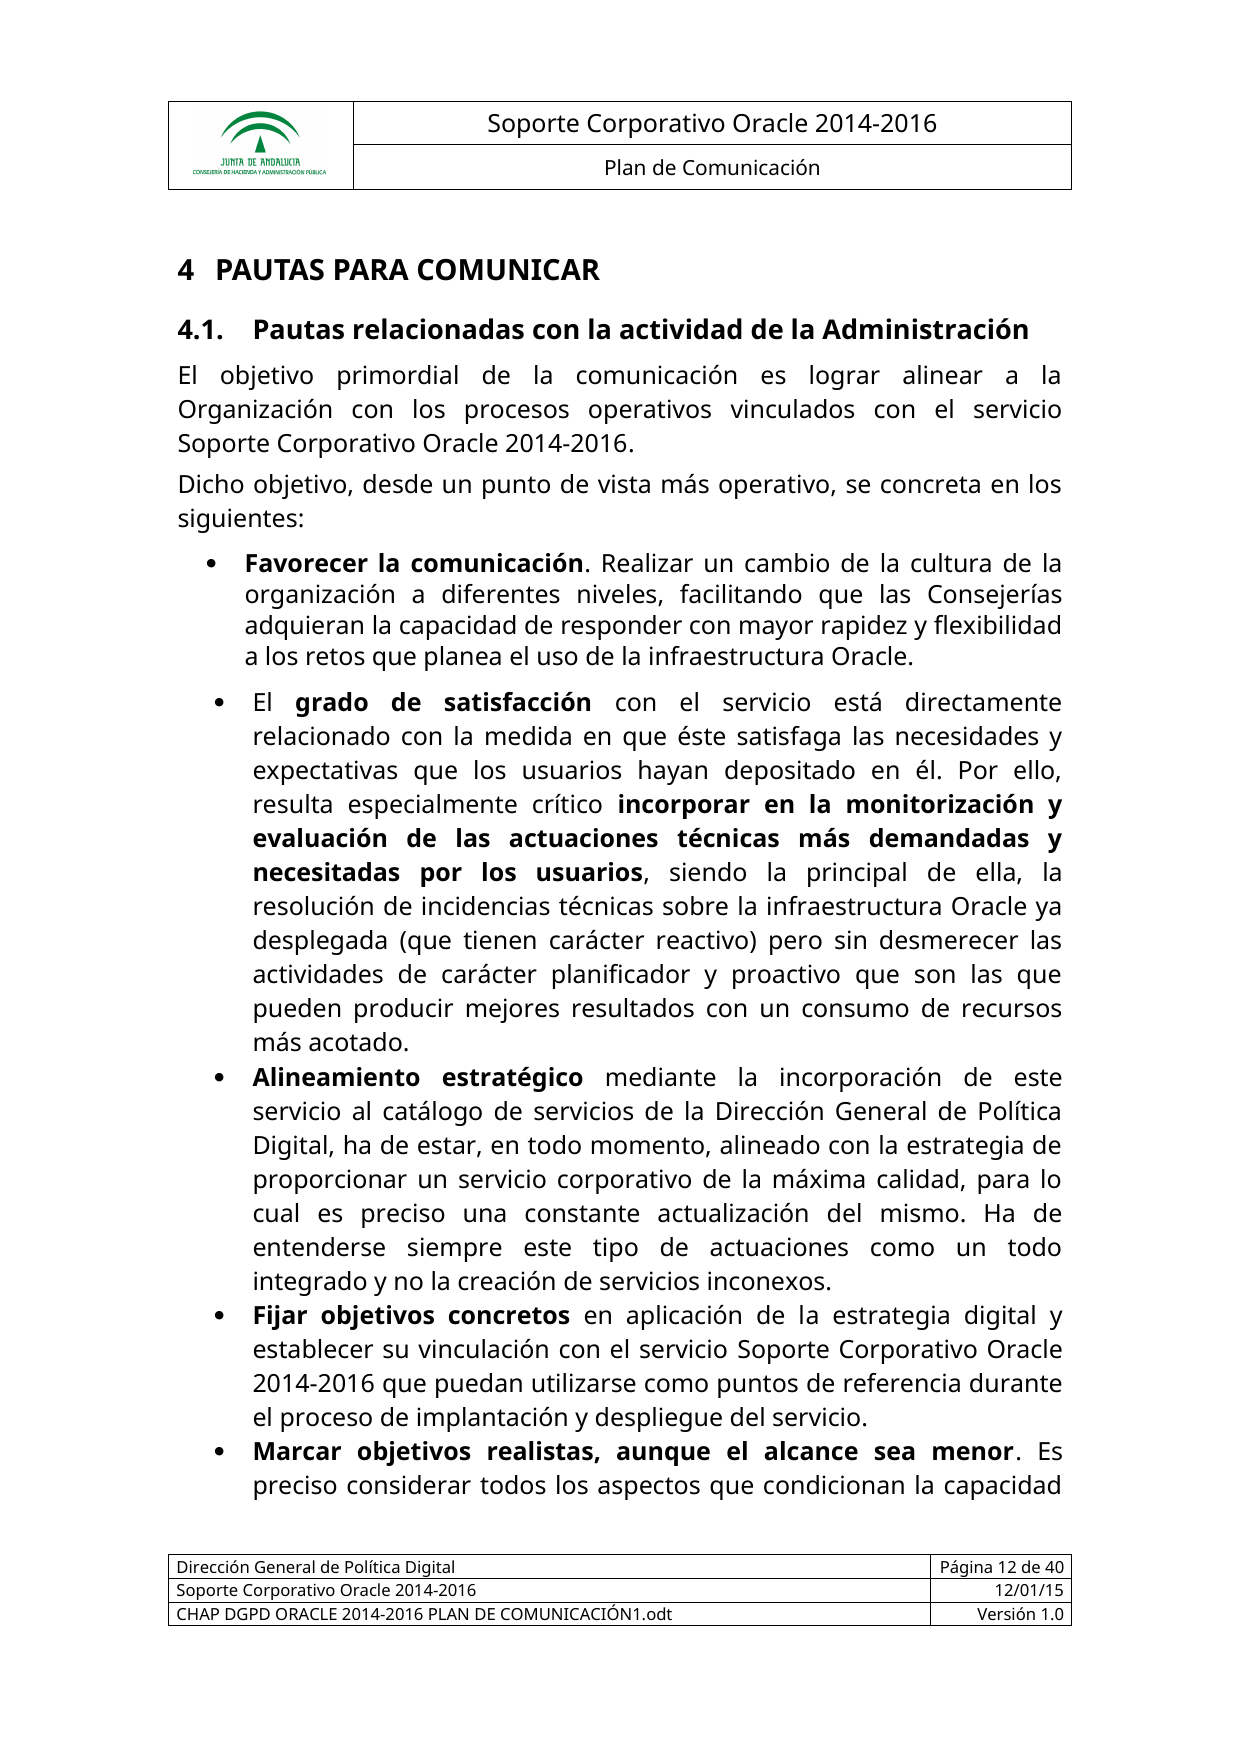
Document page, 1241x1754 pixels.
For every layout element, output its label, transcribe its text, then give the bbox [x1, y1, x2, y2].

text Dicho objetivo, desde un punto de vista más operativo, se concreta en los siguientes: [177, 466, 1063, 534]
subtitle Pautas relacionadas con la actividad de la Administración [177, 314, 1063, 345]
list Fijar objetivos concretos en aplicación de la estrategia digital y establecer su vinculación con el servicio Soporte Corporativo Oracle 2014-2016 que puedan utilizarse como puntos de referencia durante el proceso de implantación y despliegue del servicio. [215, 1298, 1063, 1434]
list Favorecer la comunicación. Realizar un cambio de la cultura de la organización a diferentes niveles, facilitando que las Consejerías adquieran la capacidad de responder con mayor rapidez y flexibilidad a los retos que planea el uso de la infraestructura Oracle. [207, 547, 1063, 672]
list El grado de satisfacción con el servicio está directamente relacionado con la medida en que éste satisfaga las necesidades y expectativas que los usuarios hayan depositado en él. Por ello, resulta especialmente crítico incorporar en la monitorización y evaluación de las actuaciones técnicas más demandadas y necesitadas por los usuarios, siendo la principal de ella, la resolución de incidencias técnicas sobre la infraestructura Oracle ya desplegada (que tienen carácter reactivo) pero sin desmerecer las actividades de carácter planificador y proactivo que son las que pueden producir mejores resultados con un consumo de recursos más acotado. [215, 684, 1063, 1059]
list Alineamiento estratégico mediante la incorporación de este servicio al catálogo de servicios de la Dirección General de Política Digital, ha de estar, en todo momento, alineado con la estrategia de proporcionar un servicio corporativo de la máxima calidad, para lo cual es preciso una constante actualización del mismo. Ha de entenderse siempre este tipo de actuaciones como un todo integrado y no la creación de servicios inconexos. [215, 1059, 1063, 1298]
picture [192, 110, 327, 175]
text El objetivo primordial de la comunicación es lograr alinear a la Organización con los procesos operativos vinculados con el servicio Soporte Corporativo Oracle 2014-2016. [177, 358, 1063, 460]
subtitle PAUTAS PARA COMUNICAR [177, 249, 1063, 289]
list Marcar objetivos realistas, aunque el alcance sea menor. Es preciso considerar todos los aspectos que condicionan la capacidad de la Consejería a la hora de afrontar un proyecto como el de implantación de este servicio. Para que los objetivos sean realistas se debe tener en cuenta el modelo de procesos, la dimensión organizativa, la cualificación del personal, las decisiones estratégicas sobre uso racional de las tecnologías Oracle, etc. [215, 1434, 1063, 1502]
